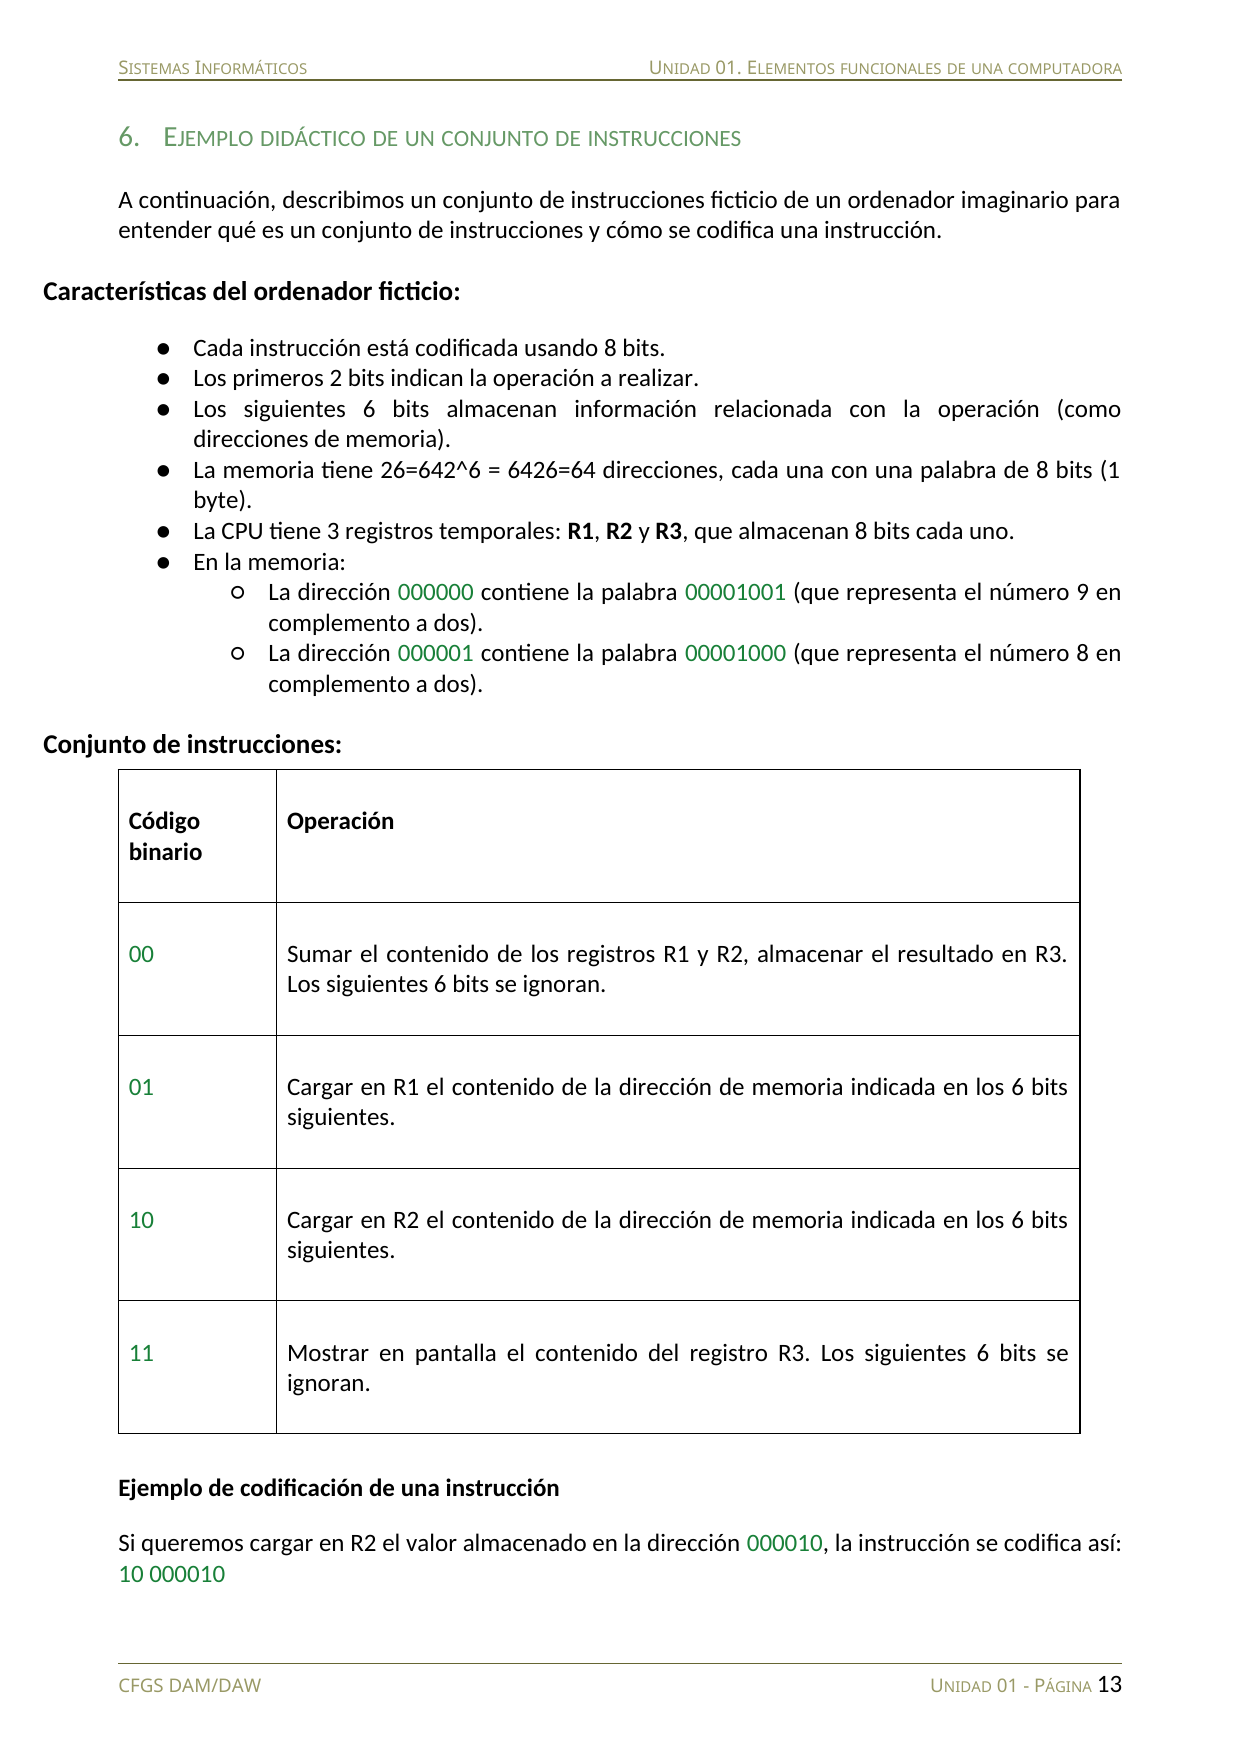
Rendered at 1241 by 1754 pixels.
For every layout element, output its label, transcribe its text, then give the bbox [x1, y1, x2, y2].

table_cell Cargar en R1 el contenido de la dirección de memoria indicada en los 6 bits siguientes. [277, 1036, 1079, 1167]
table_cell 01 [119, 1036, 276, 1167]
table_header Operación [277, 770, 1079, 902]
list La dirección 000001 contiene la palabra 00001000 (que representa el número 8 en complemento a dos). [231, 637, 1122, 698]
table_cell Cargar en R2 el contenido de la dirección de memoria indicada en los 6 bits siguientes. [277, 1169, 1079, 1300]
table_header Código binario [119, 770, 276, 902]
list La memoria tiene 26=642^6 = 6426=64 direcciones, cada una con una palabra de 8 bits (1 byte). [156, 454, 1122, 515]
table_cell 11 [119, 1301, 276, 1433]
list La dirección 000000 contiene la palabra 00001001 (que representa el número 9 en complemento a dos). [231, 576, 1122, 637]
text A continuación, describimos un conjunto de instrucciones ficticio de un ordenador imaginario para entender qué es un conjunto de instrucciones y cómo se codifica una instrucción. [118, 184, 1122, 245]
text Ejemplo de codificación de una instrucción [118, 1472, 1122, 1502]
subtitle Características del ordenador ficticio: [43, 274, 1122, 307]
list Los primeros 2 bits indican la operación a realizar. [156, 362, 1122, 393]
table_cell 00 [119, 903, 276, 1034]
list Cada instrucción está codificada usando 8 bits. [156, 332, 1122, 362]
table_cell 10 [119, 1169, 276, 1300]
list En la memoria: [156, 546, 1122, 576]
subtitle Conjunto de instrucciones: [43, 727, 1122, 760]
list La CPU tiene 3 registros temporales: R1, R2 y R3, que almacenan 8 bits cada uno. [156, 515, 1122, 546]
text Si queremos cargar en R2 el valor almacenado en la dirección 000010, la instrucción se codifica así: 10 000010 [118, 1527, 1122, 1588]
table_cell Mostrar en pantalla el contenido del registro R3. Los siguientes 6 bits se ignoran. [277, 1301, 1079, 1433]
table_cell Sumar el contenido de los registros R1 y R2, almacenar el resultado en R3. Los siguientes 6 bits se ignoran. [277, 903, 1079, 1034]
list Los siguientes 6 bits almacenan información relacionada con la operación (como direcciones de memoria). [156, 393, 1122, 454]
subtitle Ejemplo didáctico de un conjunto de instrucciones [118, 118, 1122, 154]
